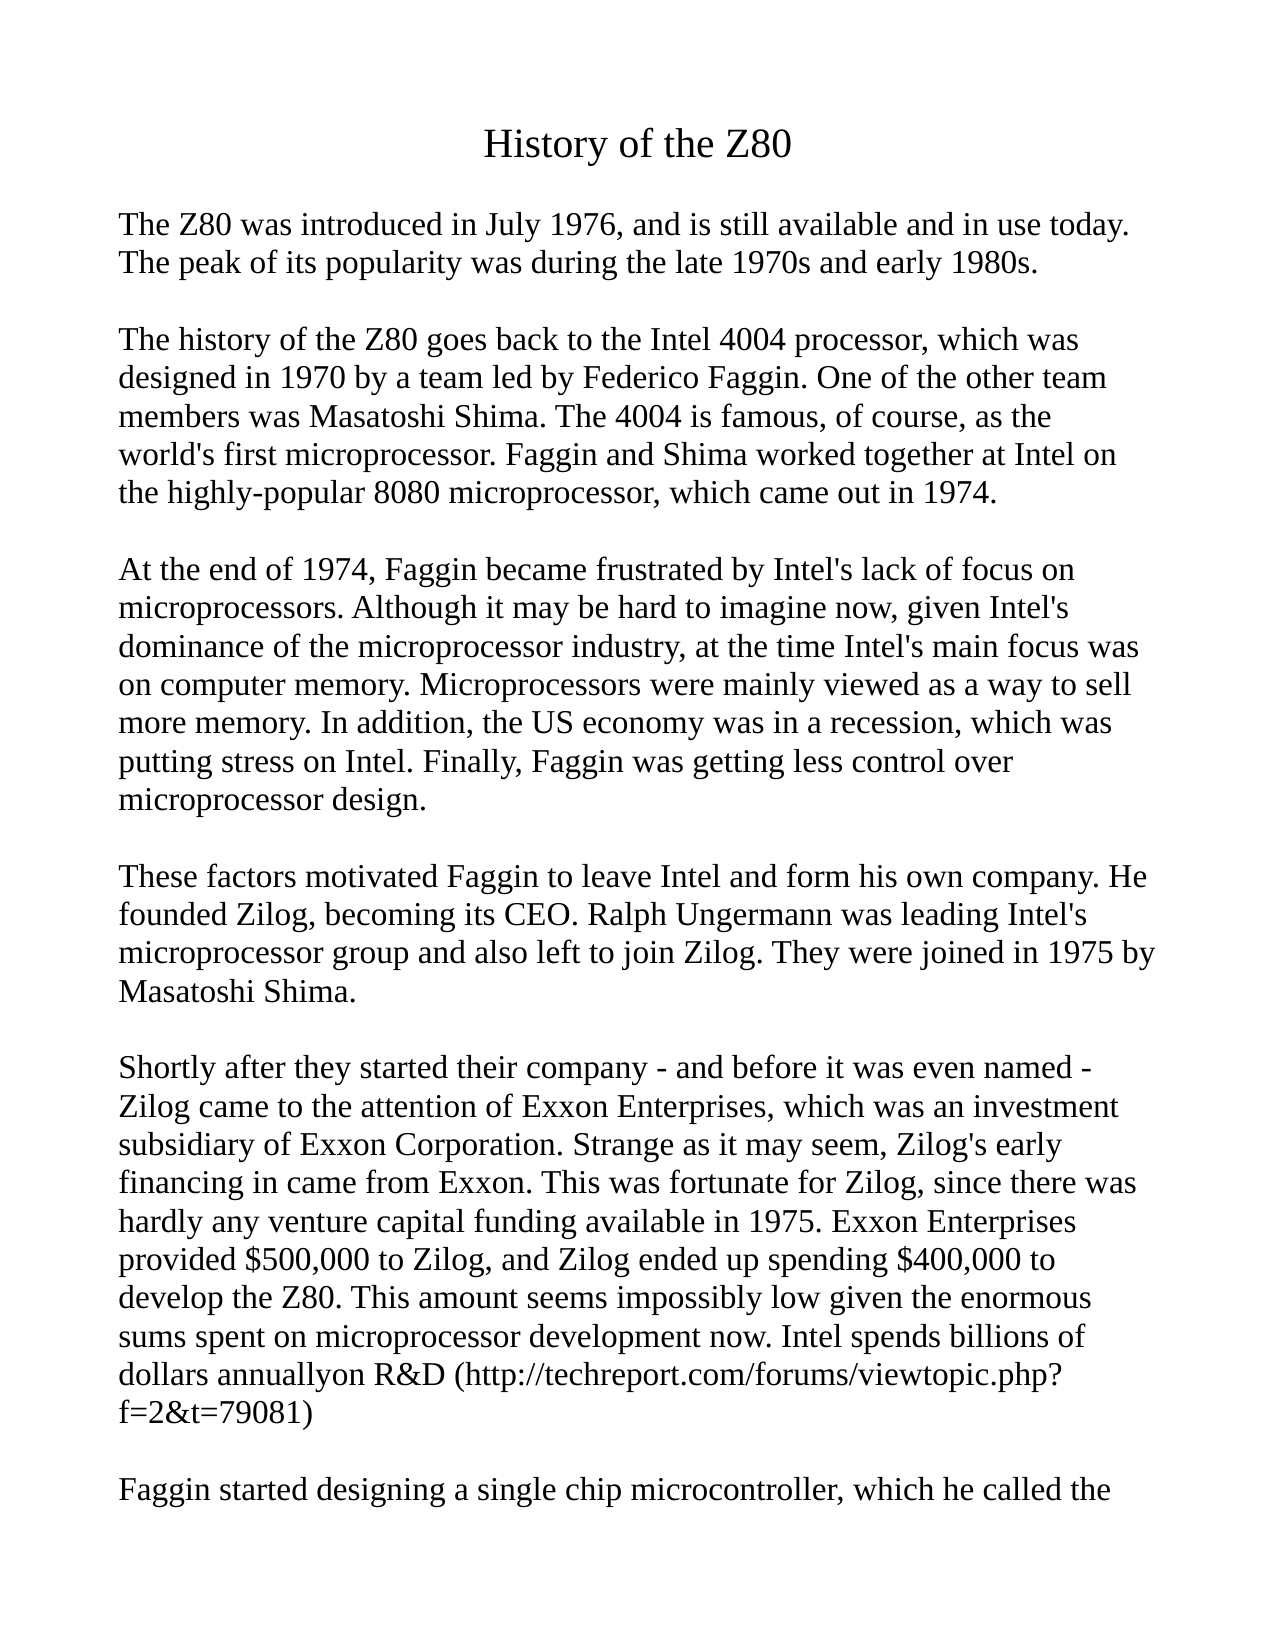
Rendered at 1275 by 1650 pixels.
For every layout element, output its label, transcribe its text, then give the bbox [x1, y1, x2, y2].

text Shortly after they started their company - and before it was even named - Zilog came to the attention of Exxon Enterprises, which was an investment subsidiary of Exxon Corporation. Strange as it may seem, Zilog's early financing in came from Exxon. This was fortunate for Zilog, since there was hardly any venture capital funding available in 1975. Exxon Enterprises provided $500,000 to Zilog, and Zilog ended up spending $400,000 to develop the Z80. This amount seems impossibly low given the enormous sums spent on microprocessor development now. Intel spends billions of dollars annuallyon R&D (http://techreport.com/forums/viewtopic.php?f=2&t=79081) [118, 1048, 1157, 1431]
text At the end of 1974, Faggin became frustrated by Intel's lack of focus on microprocessors. Although it may be hard to imagine now, given Intel's dominance of the microprocessor industry, at the time Intel's main focus was on computer memory. Microprocessors were mainly viewed as a way to sell more memory. In addition, the US economy was in a recession, which was putting stress on Intel. Finally, Faggin was getting less control over microprocessor design. [118, 549, 1157, 818]
text History of the Z80 [118, 118, 1157, 166]
text The Z80 was introduced in July 1976, and is still available and in use today. The peak of its popularity was during the late 1970s and early 1980s. [118, 204, 1157, 281]
text Faggin started designing a single chip microcontroller, which he called the [118, 1469, 1157, 1508]
text These factors motivated Faggin to leave Intel and form his own company. He founded Zilog, becoming its CEO. Ralph Ungermann was leading Intel's microprocessor group and also left to join Zilog. They were joined in 1975 by Masatoshi Shima. [118, 856, 1157, 1009]
text The history of the Z80 goes back to the Intel 4004 processor, which was designed in 1970 by a team led by Federico Faggin. One of the other team members was Masatoshi Shima. The 4004 is famous, of course, as the world's first microprocessor. Faggin and Shima worked together at Intel on the highly-popular 8080 microprocessor, which came out in 1974. [118, 319, 1157, 511]
